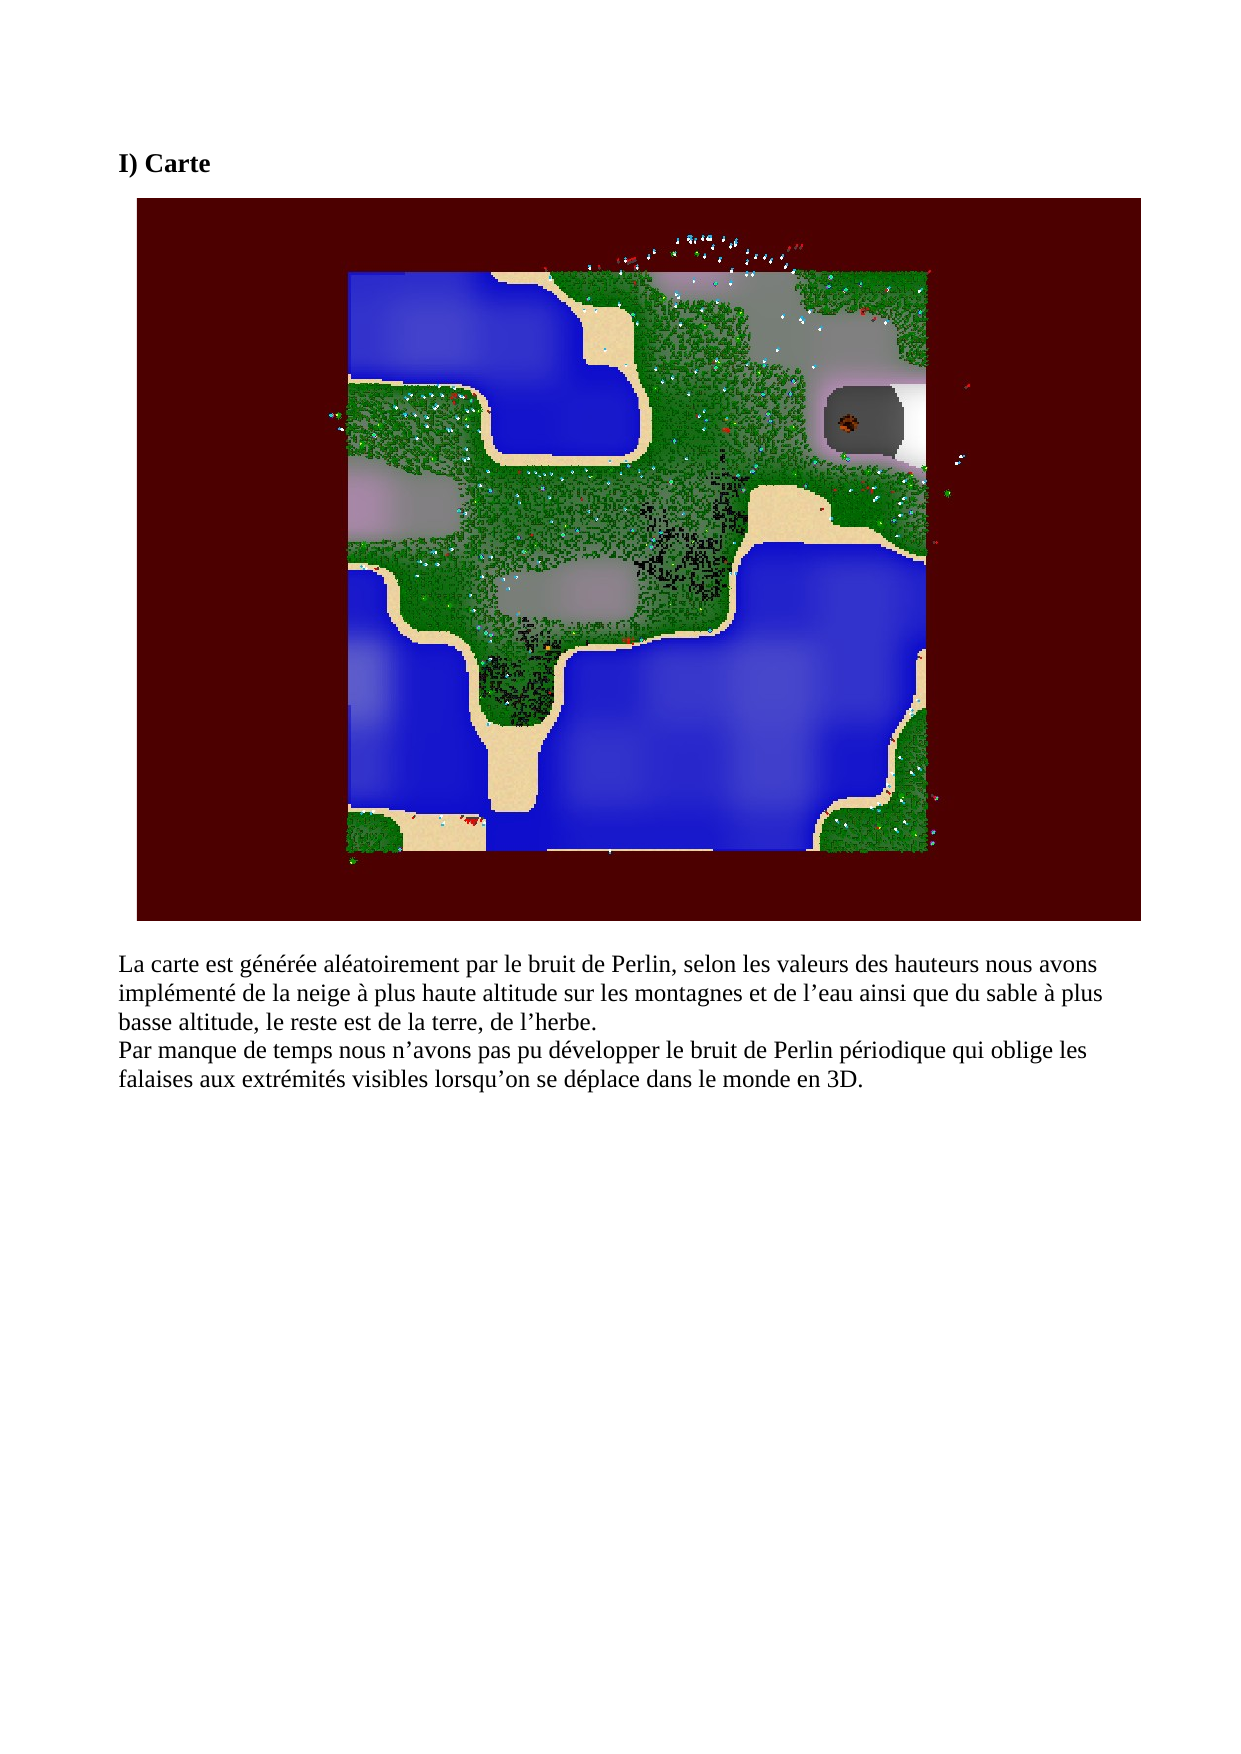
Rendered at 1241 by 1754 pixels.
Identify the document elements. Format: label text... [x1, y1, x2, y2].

text Par manque de temps nous n’avons pas pu développer le bruit de Perlin périodique qui oblige les falaises aux extrémités visibles lorsqu’on se déplace dans le monde en 3D. [118, 1036, 1122, 1093]
text La carte est générée aléatoirement par le bruit de Perlin, selon les valeurs des hauteurs nous avons implémenté de la neige à plus haute altitude sur les montagnes et de l’eau ainsi que du sable à plus basse altitude, le reste est de la terre, de l’herbe. [118, 949, 1122, 1036]
text I) Carte [118, 147, 1122, 178]
picture [136, 198, 1141, 921]
